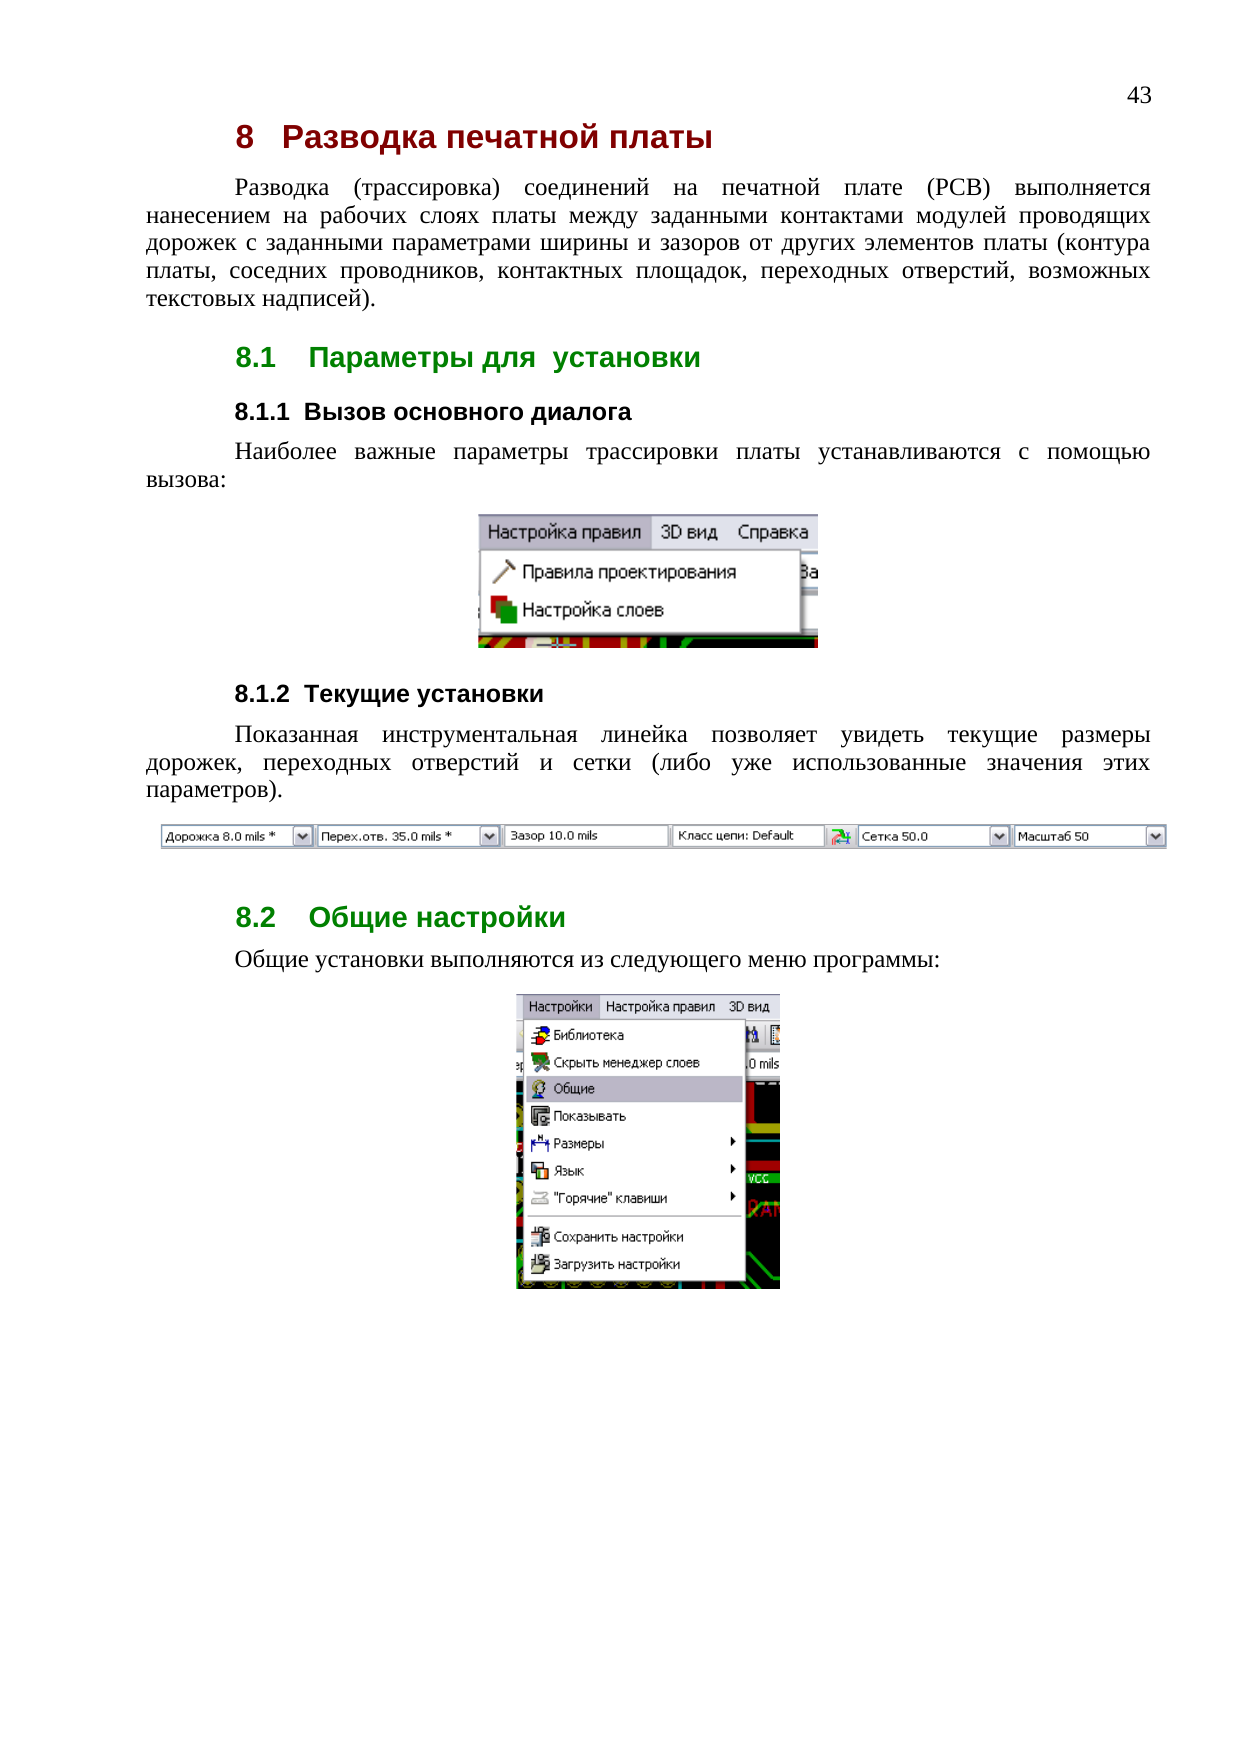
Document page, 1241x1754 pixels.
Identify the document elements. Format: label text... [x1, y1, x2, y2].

subtitle Вызов основного диалога [146, 397, 1152, 425]
text Наиболее важные параметры трассировки платы устанавливаются с помощью вызова: [146, 437, 1152, 492]
subtitle Параметры для установки [146, 341, 1152, 374]
subtitle Текущие установки [146, 680, 1152, 708]
subtitle Общие настройки [146, 901, 1152, 933]
text Общие установки выполняются из следующего меню программы: [146, 945, 1152, 973]
subtitle Разводка печатной платы [233, 118, 1152, 155]
picture [478, 514, 818, 648]
text Разводка (трассировка) соединений на печатной плате (PCB) выполняется нанесением на рабочих слоях платы между заданными контактами модулей проводящих дорожек с заданными параметрами ширины и зазоров от других элементов платы (контура платы, соседних проводников, контактных площадок, переходных отверстий, возможных текстовых надписей). [146, 173, 1152, 312]
picture [160, 824, 1167, 849]
picture [516, 994, 780, 1289]
text Показанная инструментальная линейка позволяет увидеть текущие размеры дорожек, переходных отверстий и сетки (либо уже использованные значения этих параметров). [146, 720, 1152, 803]
